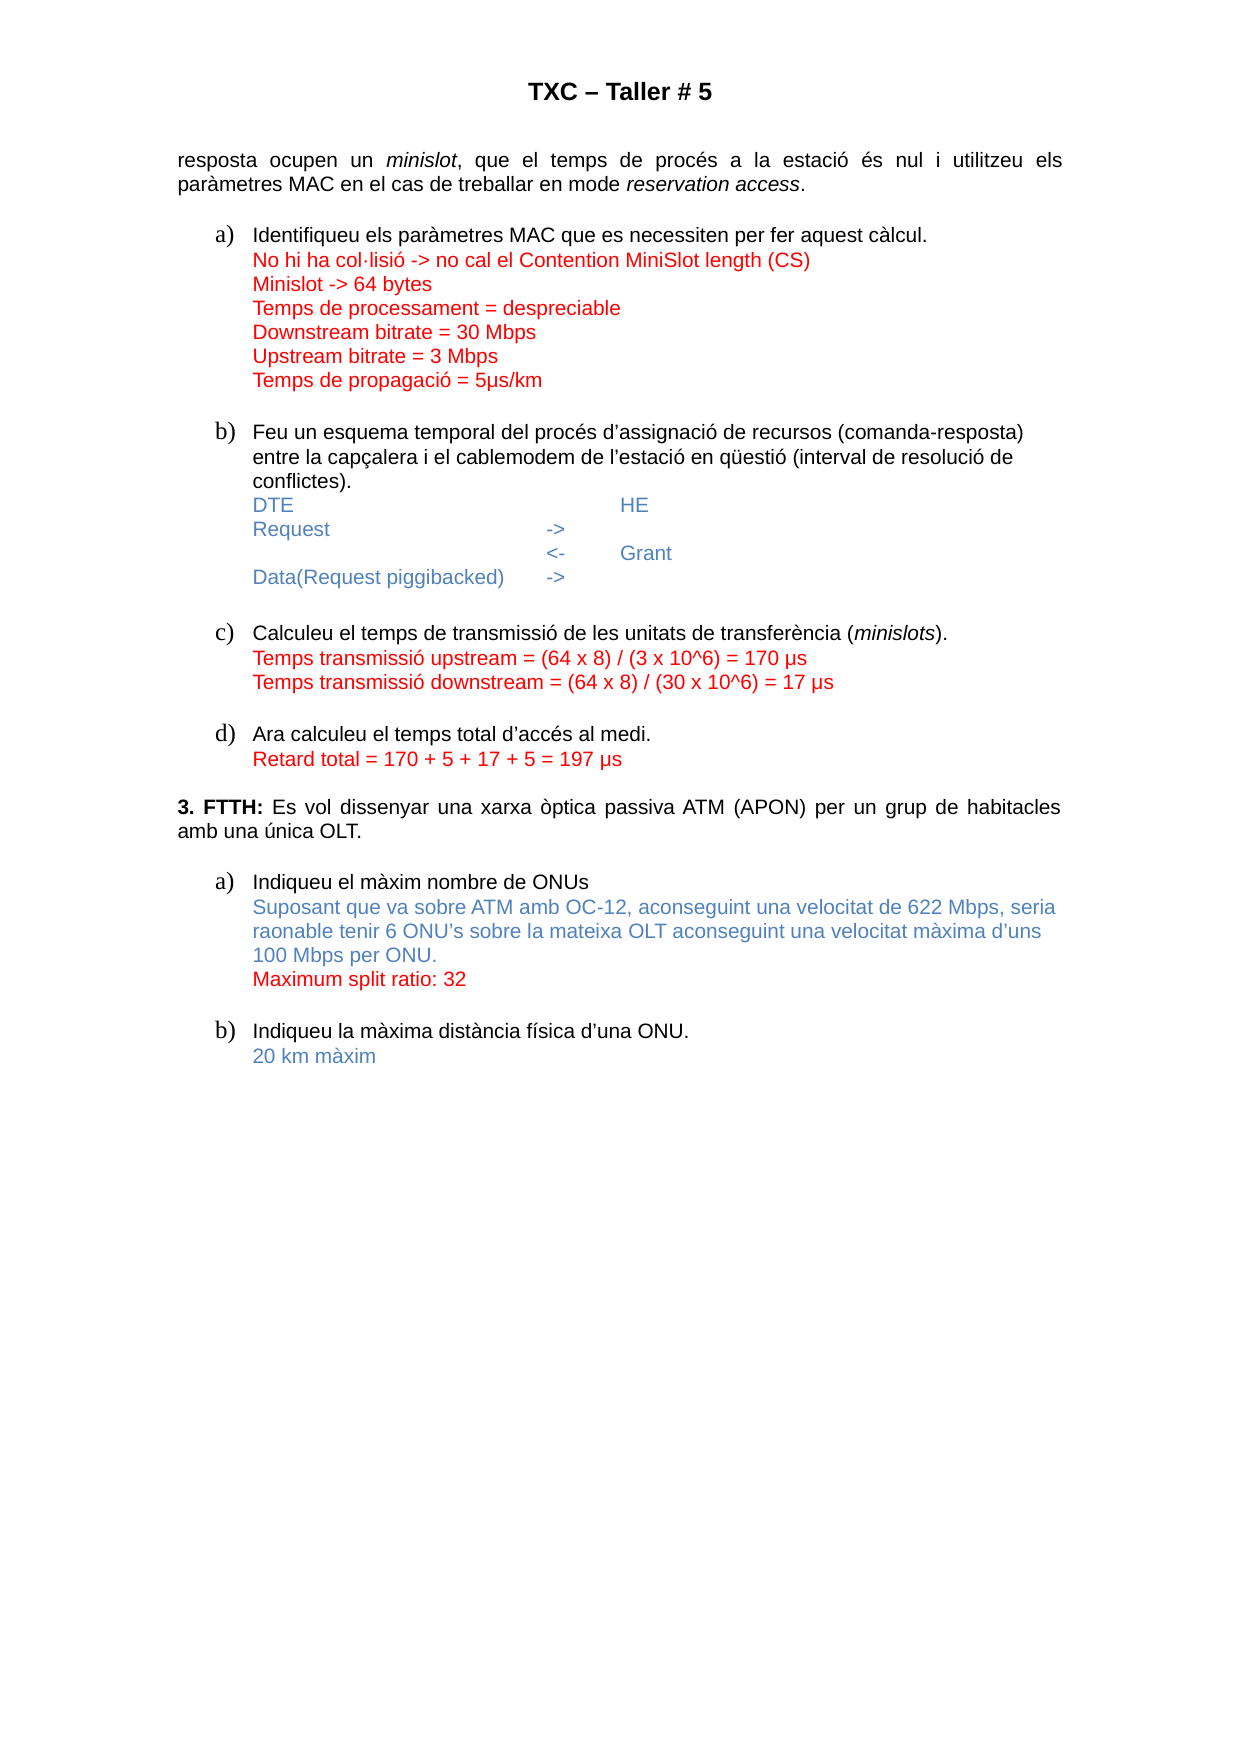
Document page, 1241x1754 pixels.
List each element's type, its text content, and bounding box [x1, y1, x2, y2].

list Indiqueu la màxima distància física d’una ONU. 20 km màxim [215, 1015, 1063, 1068]
text 3. FTTH: Es vol dissenyar una xarxa òptica passiva ATM (APON) per un grup de habitacles amb una única OLT. [177, 794, 1063, 842]
list Feu un esquema temporal del procés d’assignació de recursos (comanda-resposta) entre la capçalera i el cablemodem de l’estació en qüestió (interval de resolució de conflictes). DTE HE Request -> <- Grant Data(Request piggibacked) -> [215, 416, 1063, 617]
list Calculeu el temps de transmissió de les unitats de transferència (minislots). Temps transmissió upstream = (64 x 8) / (3 x 10^6) = 170 μs Temps transmissió downstream = (64 x 8) / (30 x 10^6) = 17 μs [215, 617, 1063, 694]
list Ara calculeu el temps total d’accés al medi. Retard total = 170 + 5 + 17 + 5 = 197 μs [215, 718, 1063, 771]
list Identifiqueu els paràmetres MAC que es necessiten per fer aquest càlcul. No hi ha col·lisió -> no cal el Contention MiniSlot length (CS) Minislot -> 64 bytes Temps de processament = despreciable Downstream bitrate = 30 Mbps Upstream bitrate = 3 Mbps Temps de propagació = 5μs/km [215, 219, 1063, 392]
list Indiqueu el màxim nombre de ONUs Suposant que va sobre ATM amb OC-12, aconseguint una velocitat de 622 Mbps, seria raonable tenir 6 ONU’s sobre la mateixa OLT aconseguint una velocitat màxima d’uns 100 Mbps per ONU. Maximum split ratio: 32 [215, 866, 1063, 991]
text resposta ocupen un minislot, que el temps de procés a la estació és nul i utilitzeu els paràmetres MAC en el cas de treballar en mode reservation access. [177, 148, 1063, 196]
